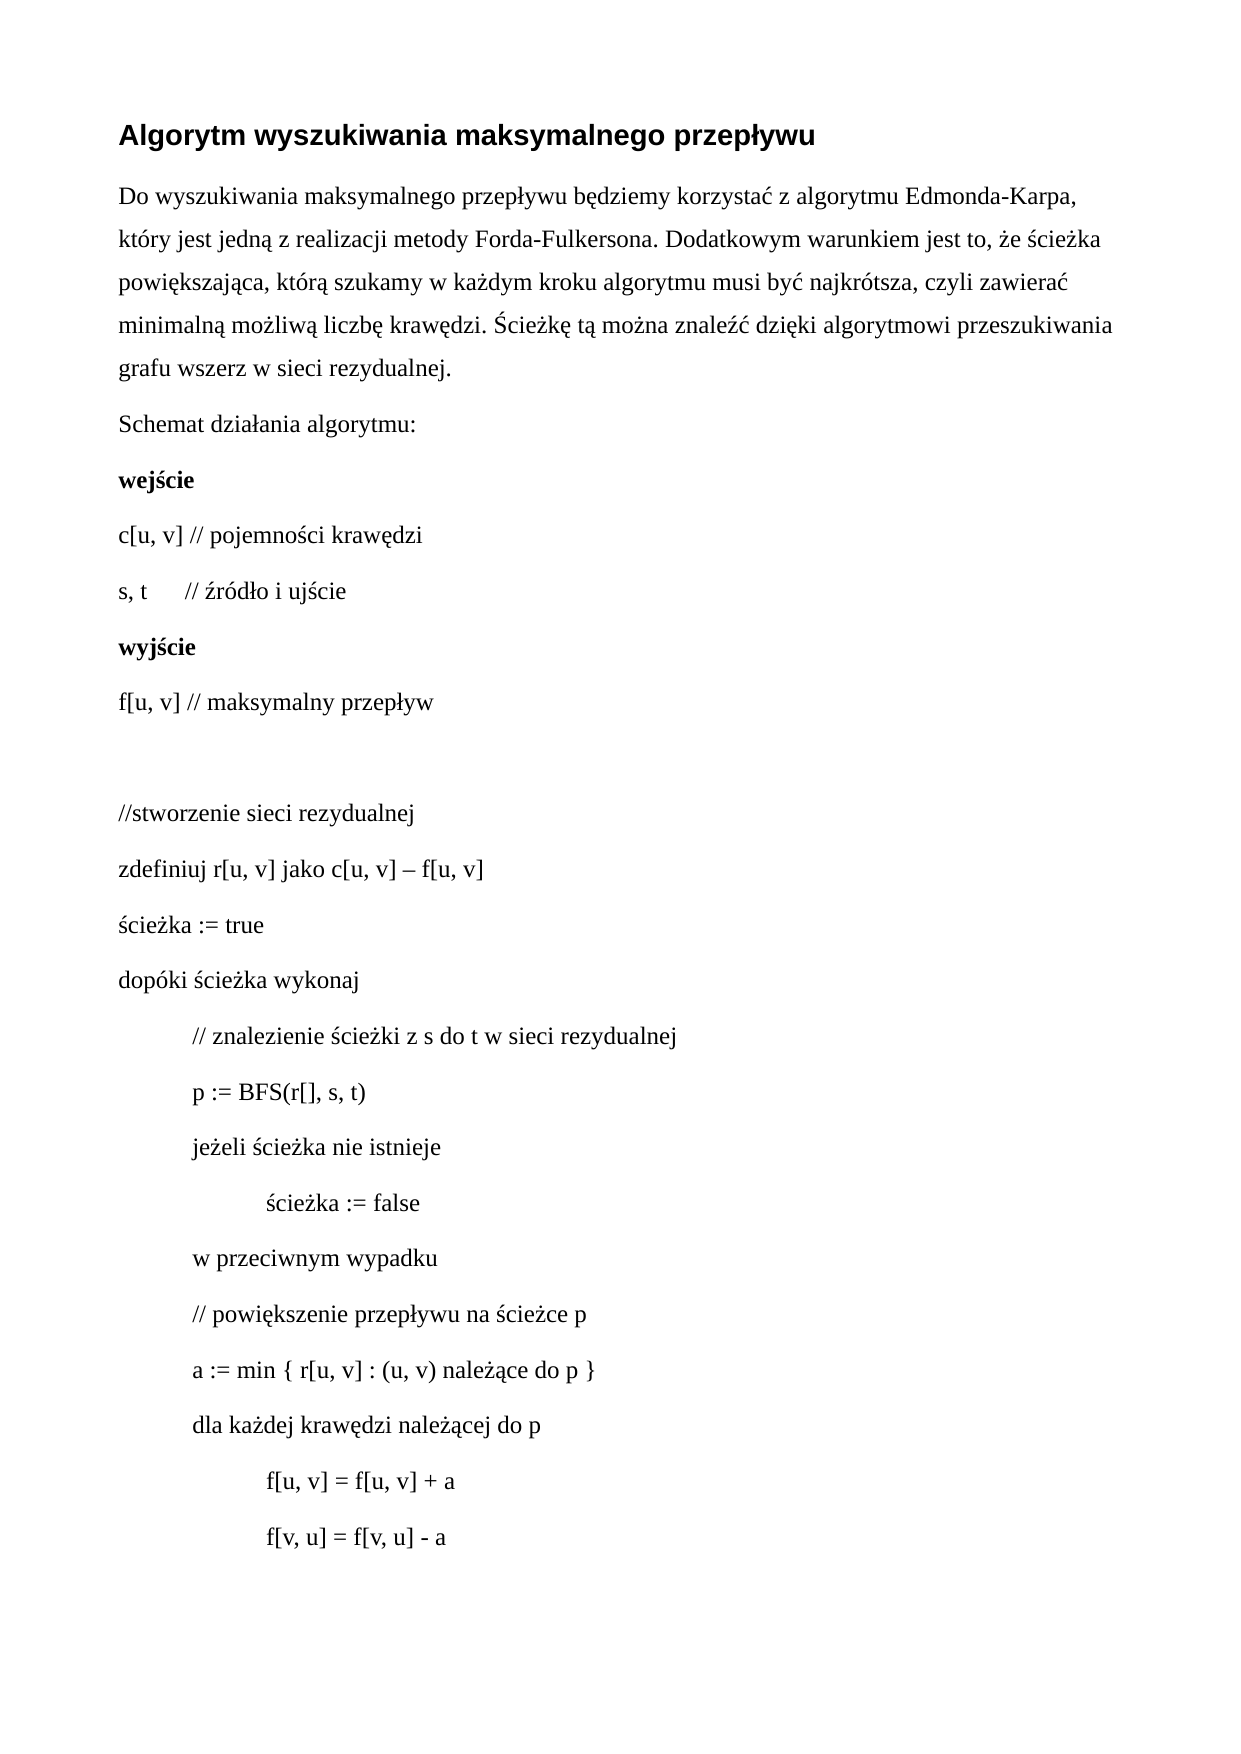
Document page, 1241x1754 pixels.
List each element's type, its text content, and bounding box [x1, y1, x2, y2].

text wejście [118, 465, 1122, 493]
text w przeciwnym wypadku [118, 1243, 1122, 1272]
text Schemat działania algorytmu: [118, 409, 1122, 438]
text // powiększenie przepływu na ścieżce p [118, 1299, 1122, 1328]
text f[u, v] // maksymalny przepływ [118, 687, 1122, 716]
text p := BFS(r[], s, t) [118, 1077, 1122, 1105]
text zdefiniuj r[u, v] jako c[u, v] – f[u, v] [118, 854, 1122, 883]
subtitle Algorytm wyszukiwania maksymalnego przepływu [118, 118, 1122, 152]
text // znalezienie ścieżki z s do t w sieci rezydualnej [118, 1021, 1122, 1050]
text f[v, u] = f[v, u] - a [118, 1522, 1122, 1550]
text jeżeli ścieżka nie istnieje [118, 1132, 1122, 1161]
text c[u, v] // pojemności krawędzi [118, 520, 1122, 549]
text ścieżka := true [118, 910, 1122, 938]
text dopóki ścieżka wykonaj [118, 965, 1122, 994]
text ścieżka := false [118, 1188, 1122, 1217]
text wyjście [118, 632, 1122, 660]
text Do wyszukiwania maksymalnego przepływu będziemy korzystać z algorytmu Edmonda-Karpa, który jest jedną z realizacji metody Forda-Fulkersona. Dodatkowym warunkiem jest to, że ścieżka powiększająca, którą szukamy w każdym kroku algorytmu musi być najkrótsza, czyli zawierać minimalną możliwą liczbę krawędzi. Ścieżkę tą można znaleźć dzięki algorytmowi przeszukiwania grafu wszerz w sieci rezydualnej. [118, 181, 1122, 382]
text f[u, v] = f[u, v] + a [118, 1466, 1122, 1495]
text //stworzenie sieci rezydualnej [118, 798, 1122, 827]
text a := min { r[u, v] : (u, v) należące do p } [118, 1355, 1122, 1383]
text s, t // źródło i ujście [118, 576, 1122, 605]
text dla każdej krawędzi należącej do p [118, 1410, 1122, 1439]
